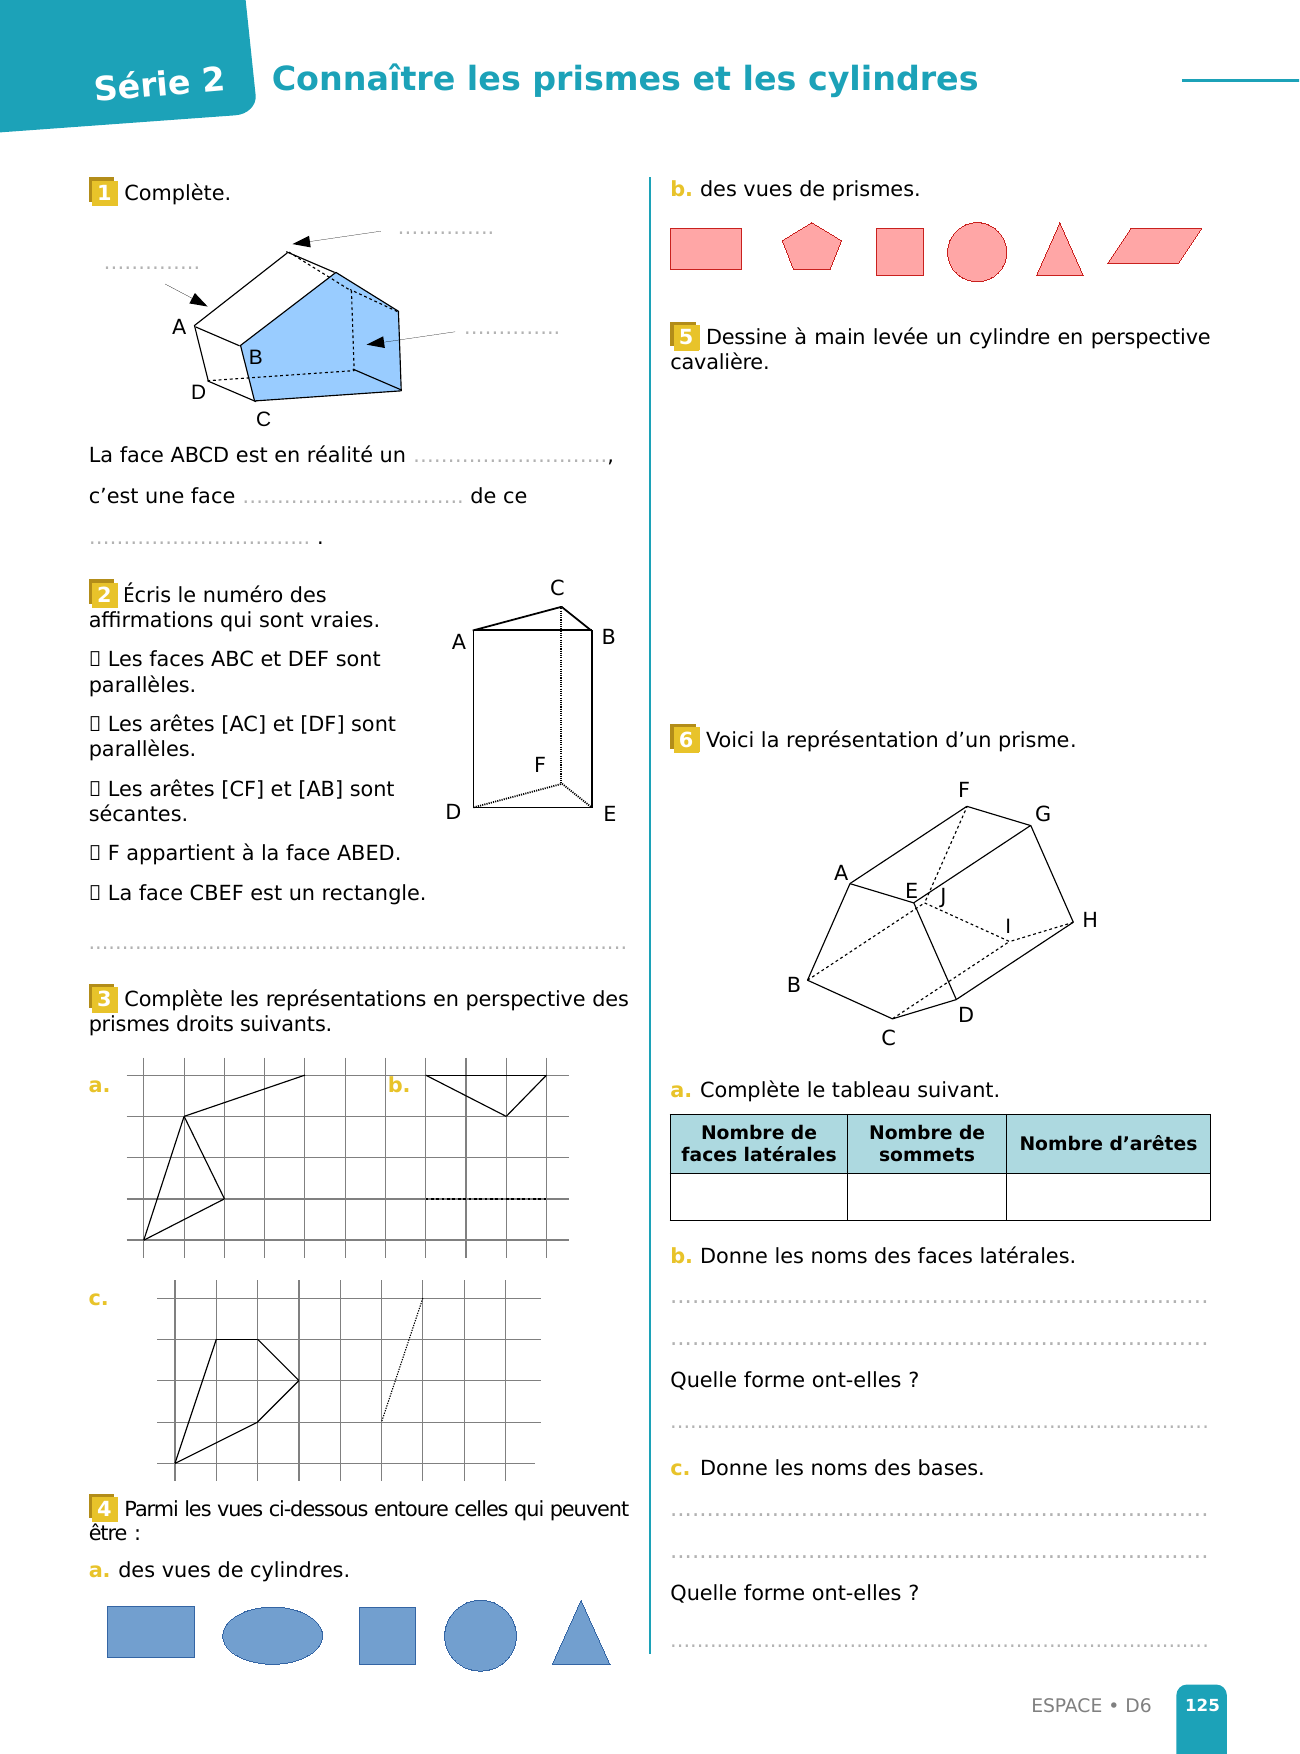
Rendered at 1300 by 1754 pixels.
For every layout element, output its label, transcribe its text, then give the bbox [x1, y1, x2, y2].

text  Les arêtes [AC] et [DF] sont parallèles. [88, 709, 473, 762]
text La face ABCD est en réalité un ………………………., c’est une face ………………………….. de ce ………………………….. . [88, 426, 629, 550]
subtitle des vues de prismes. [670, 177, 1211, 201]
list  Les faces ABC et DEF sont parallèles. [88, 644, 473, 697]
list Donne les noms des bases. [670, 1439, 1211, 1481]
list [593, 644, 629, 697]
text  Les arêtes [CF] et [AB] sont sécantes. [88, 774, 629, 826]
table_header Nombre de faces latérales [671, 1115, 847, 1173]
subtitle Parmi les vues ci-dessous entoure celles qui peuvent être : [88, 1493, 629, 1546]
list Donne les noms des faces latérales. [670, 1227, 1211, 1268]
text Quelle forme ont-elles ? [670, 1351, 1211, 1392]
list des vues de cylindres. [88, 1558, 629, 1582]
subtitle Complète. [114, 177, 629, 205]
subtitle Complète les représentations en perspective des prismes droits suivants. [88, 984, 629, 1036]
text [474, 709, 591, 762]
table_cell [848, 1174, 1006, 1220]
subtitle Voici la représentation d’un prisme. [696, 724, 1211, 752]
text Quelle forme ont-elles ? [670, 1563, 1211, 1605]
list [474, 644, 591, 697]
table_cell [1007, 1174, 1210, 1220]
table_cell [671, 1174, 847, 1220]
subtitle Dessine à main levée un cylindre en perspective cavalière. [670, 322, 1211, 374]
text  La face CBEF est un rectangle. [88, 878, 629, 907]
subtitle Écris le numéro des affirmations qui sont vraies. [88, 579, 629, 633]
table_header Nombre de sommets [848, 1115, 1006, 1173]
text [593, 709, 629, 762]
subtitle Complète le tableau suivant. [670, 1078, 1211, 1102]
table_header Nombre d’arêtes [1007, 1115, 1210, 1173]
text  F appartient à la face ABED. [88, 838, 629, 867]
